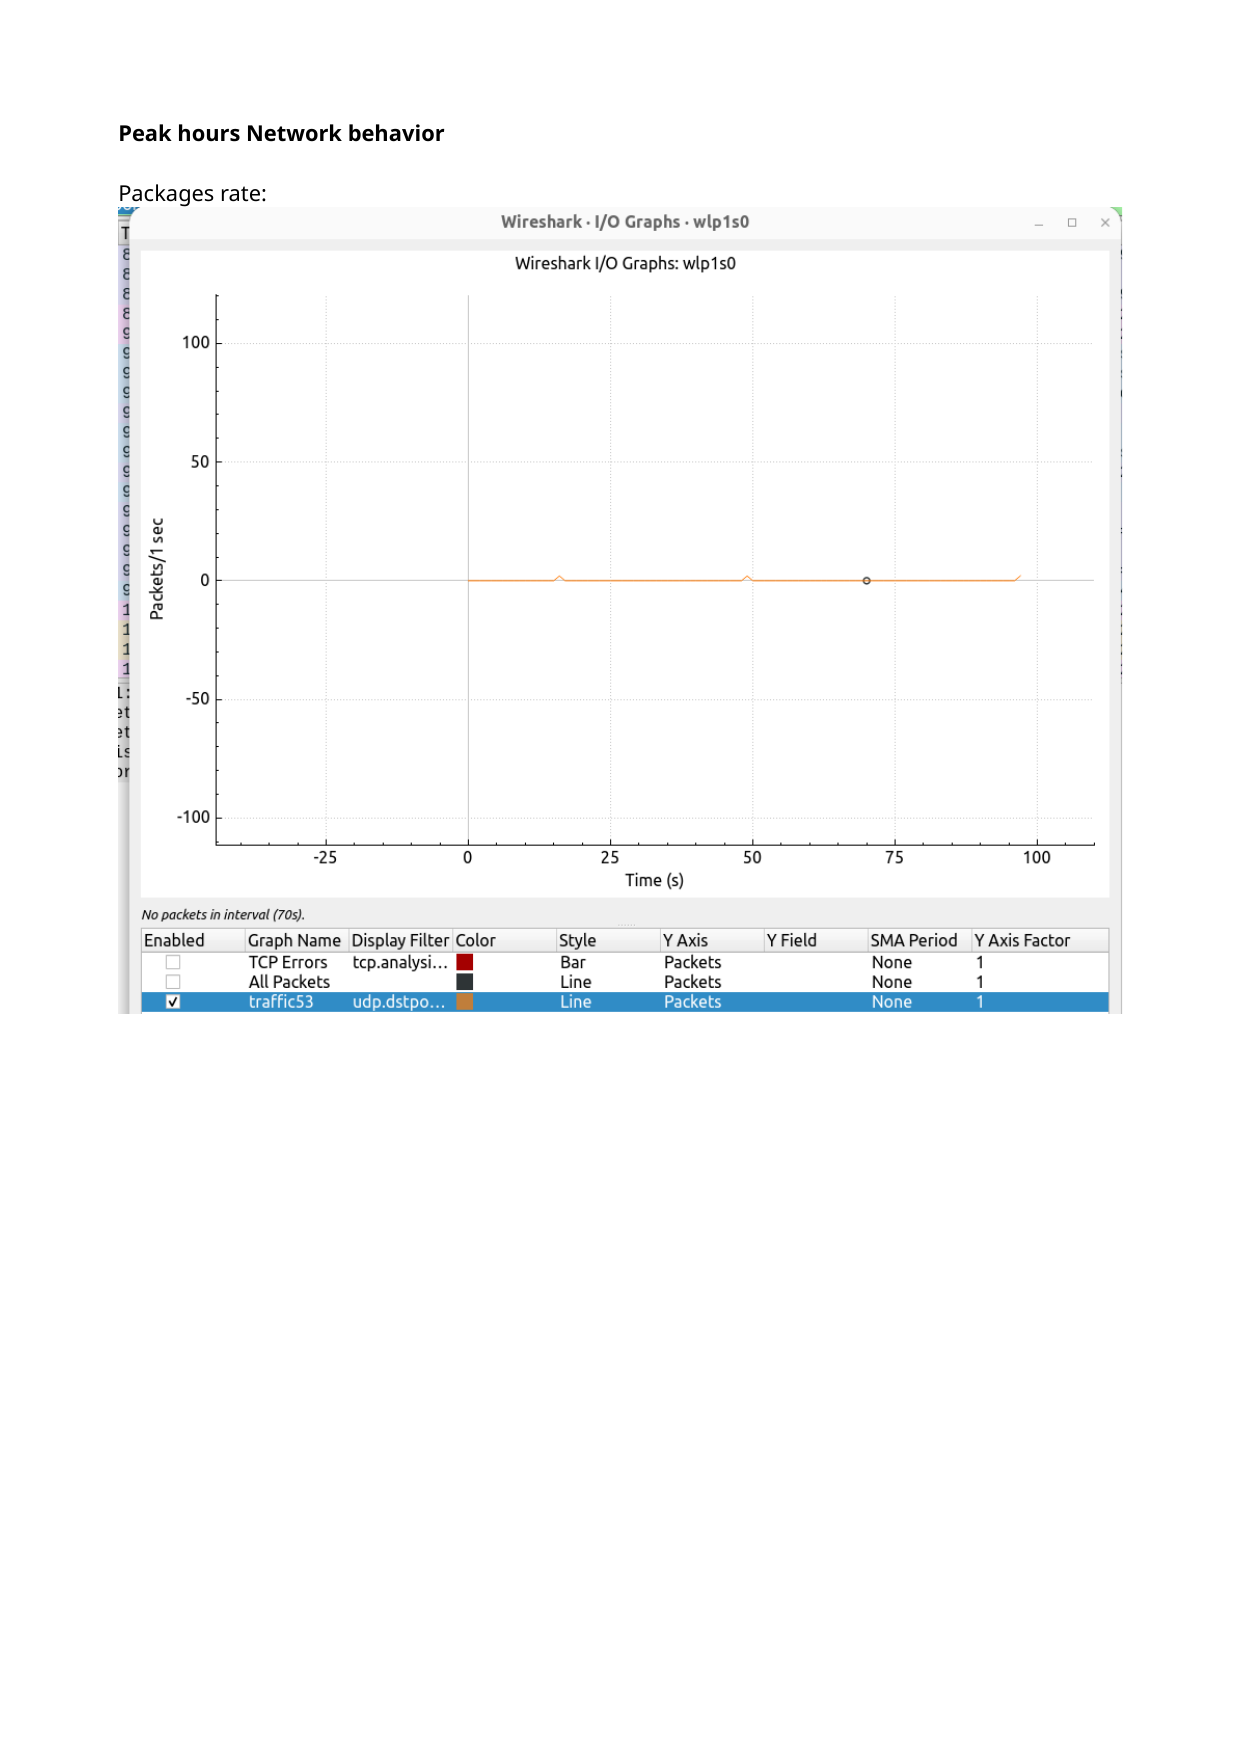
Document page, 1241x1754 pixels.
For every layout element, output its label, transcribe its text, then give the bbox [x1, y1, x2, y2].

text Packages rate: [118, 178, 1122, 207]
text Peak hours Network behavior [118, 118, 1122, 148]
picture [118, 207, 1123, 1014]
